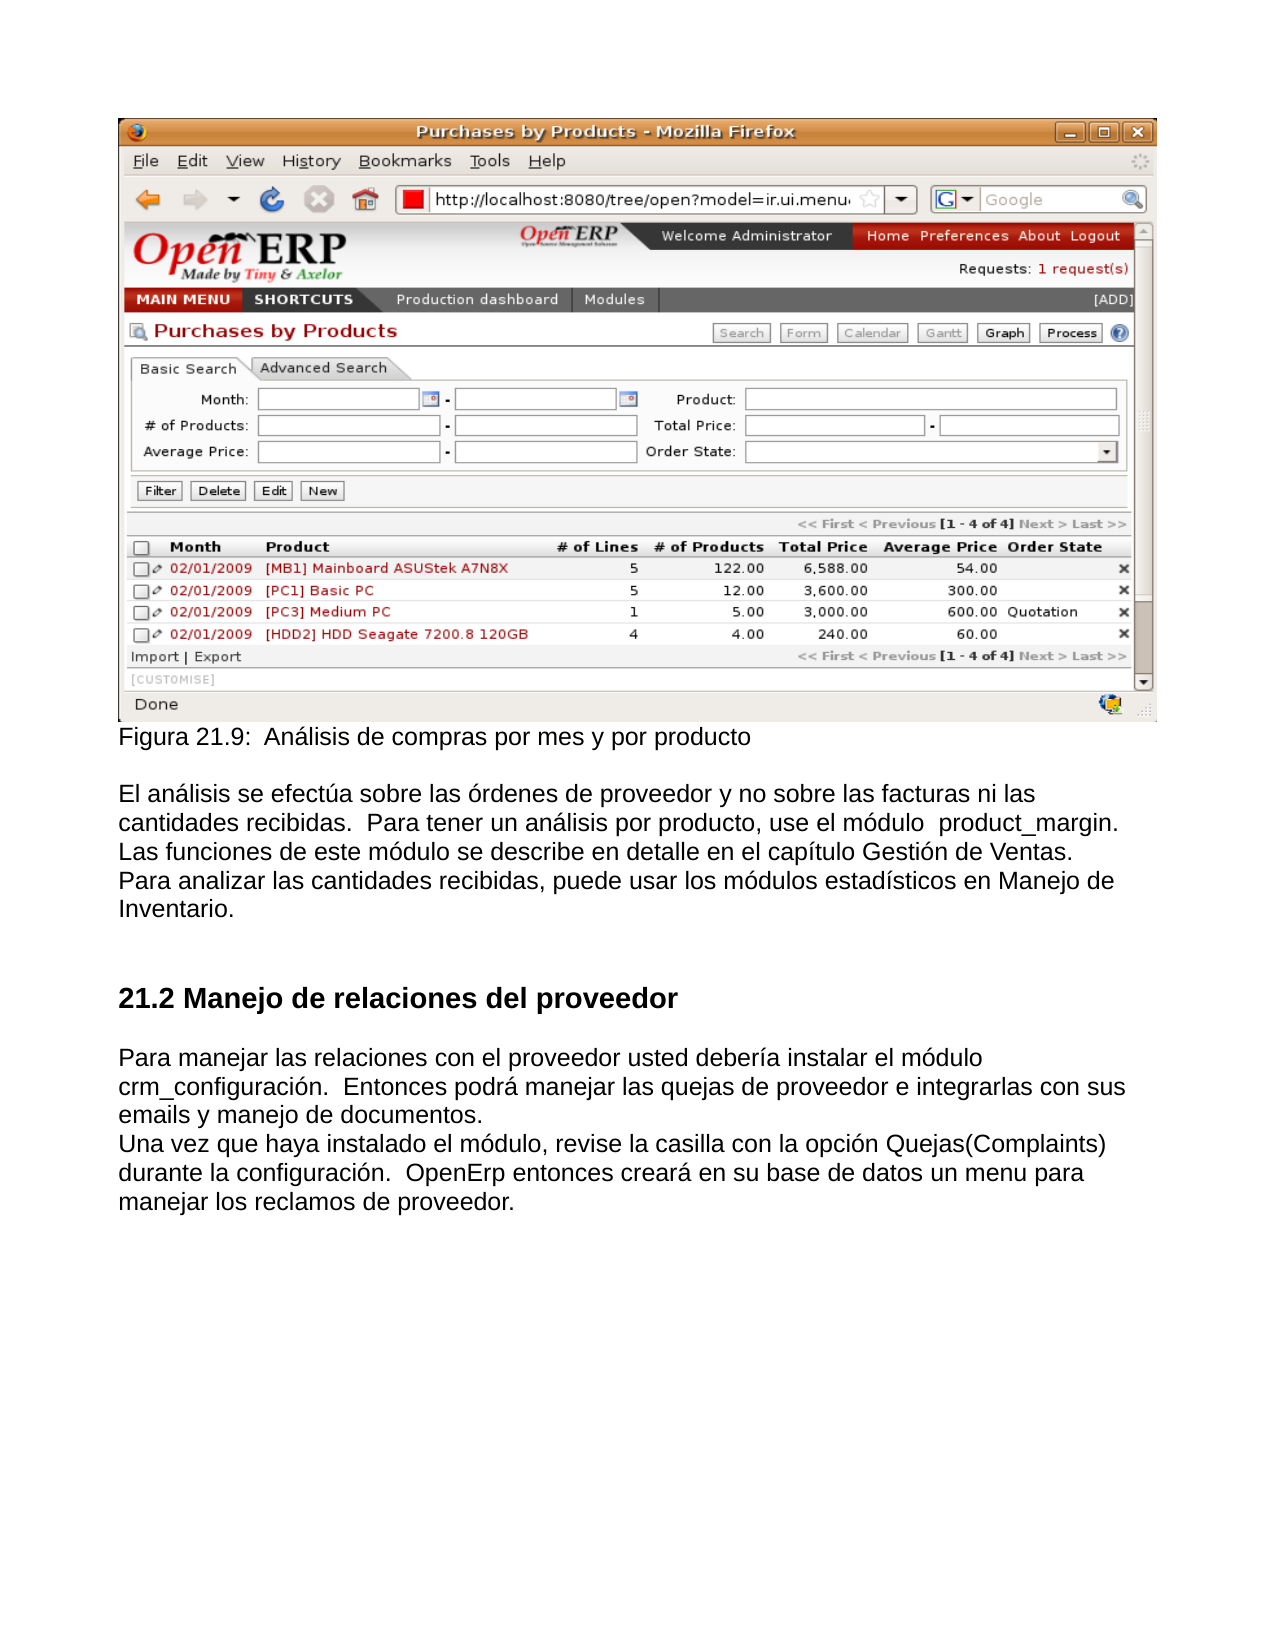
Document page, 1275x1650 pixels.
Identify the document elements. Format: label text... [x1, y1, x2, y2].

text Para analizar las cantidades recibidas, puede usar los módulos estadísticos en Manejo de Inventario. [118, 866, 1157, 923]
text Figura 21.9: Análisis de compras por mes y por producto [118, 722, 1157, 751]
text Para manejar las relaciones con el proveedor usted debería instalar el módulo crm_configuración. Entonces podrá manejar las quejas de proveedor e integrarlas con sus emails y manejo de documentos. [118, 1043, 1157, 1129]
text 21.2 Manejo de relaciones del proveedor [118, 981, 1157, 1014]
text El análisis se efectúa sobre las órdenes de proveedor y no sobre las facturas ni las cantidades recibidas. Para tener un análisis por producto, use el módulo product_margin. Las funciones de este módulo se describe en detalle en el capítulo Gestión de Ventas. [118, 779, 1157, 866]
text Una vez que haya instalado el módulo, revise la casilla con la opción Quejas(Complaints) durante la configuración. OpenErp entonces creará en su base de datos un menu para manejar los reclamos de proveedor. [118, 1129, 1157, 1216]
